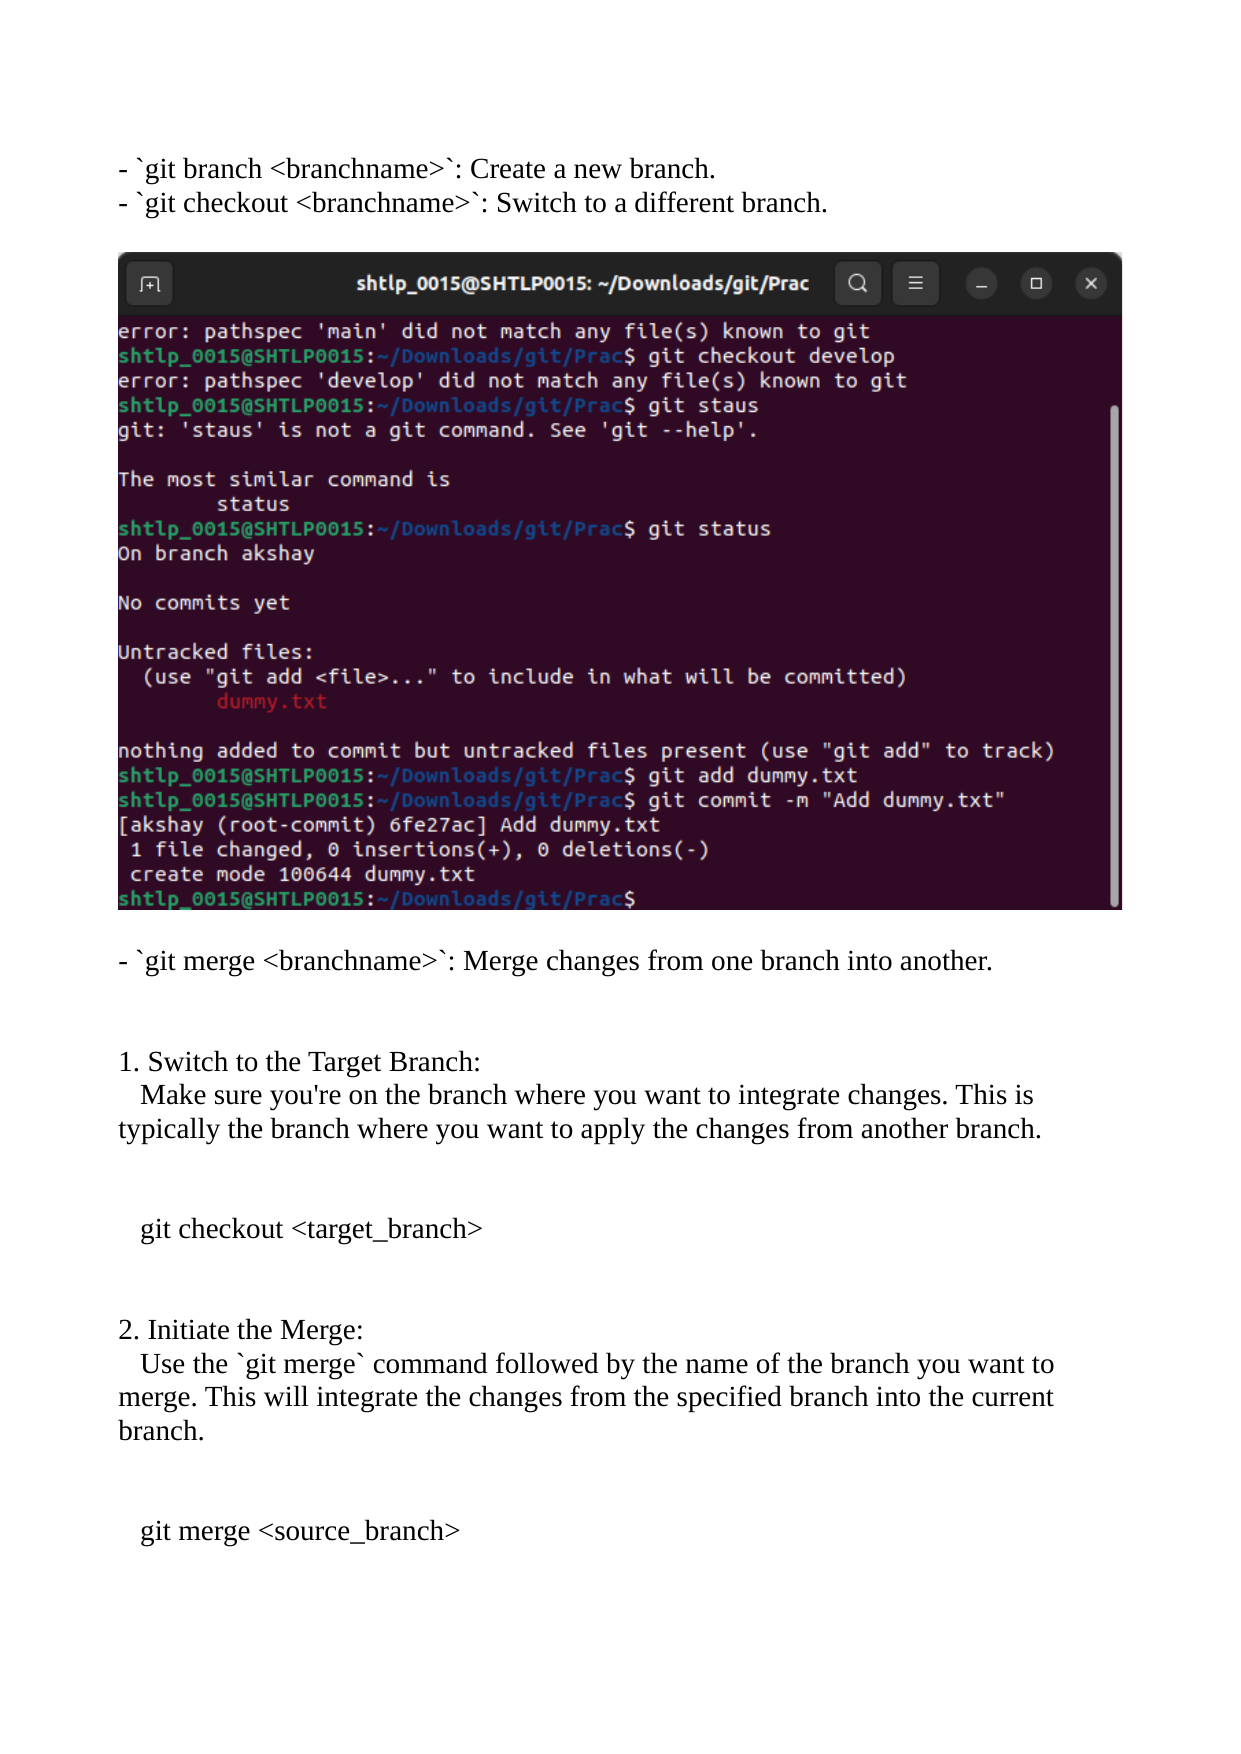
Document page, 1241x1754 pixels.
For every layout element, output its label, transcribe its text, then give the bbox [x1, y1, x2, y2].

text Make sure you're on the branch where you want to integrate changes. This is typically the branch where you want to apply the changes from another branch. [118, 1077, 1122, 1144]
text git checkout <target_branch> [118, 1212, 1122, 1245]
text - `git checkout <branchname>`: Switch to a different branch. [118, 185, 1122, 219]
text - `git branch <branchname>`: Create a new branch. [118, 152, 1122, 185]
text 2. Initiate the Merge: [118, 1312, 1122, 1346]
text - `git merge <branchname>`: Merge changes from one branch into another. [118, 943, 1122, 977]
text 1. Switch to the Target Branch: [118, 1044, 1122, 1077]
text Use the `git merge` command followed by the name of the branch you want to merge. This will integrate the changes from the specified branch into the current branch. [118, 1346, 1122, 1446]
text git merge <source_branch> [118, 1513, 1122, 1547]
picture [118, 252, 1123, 910]
